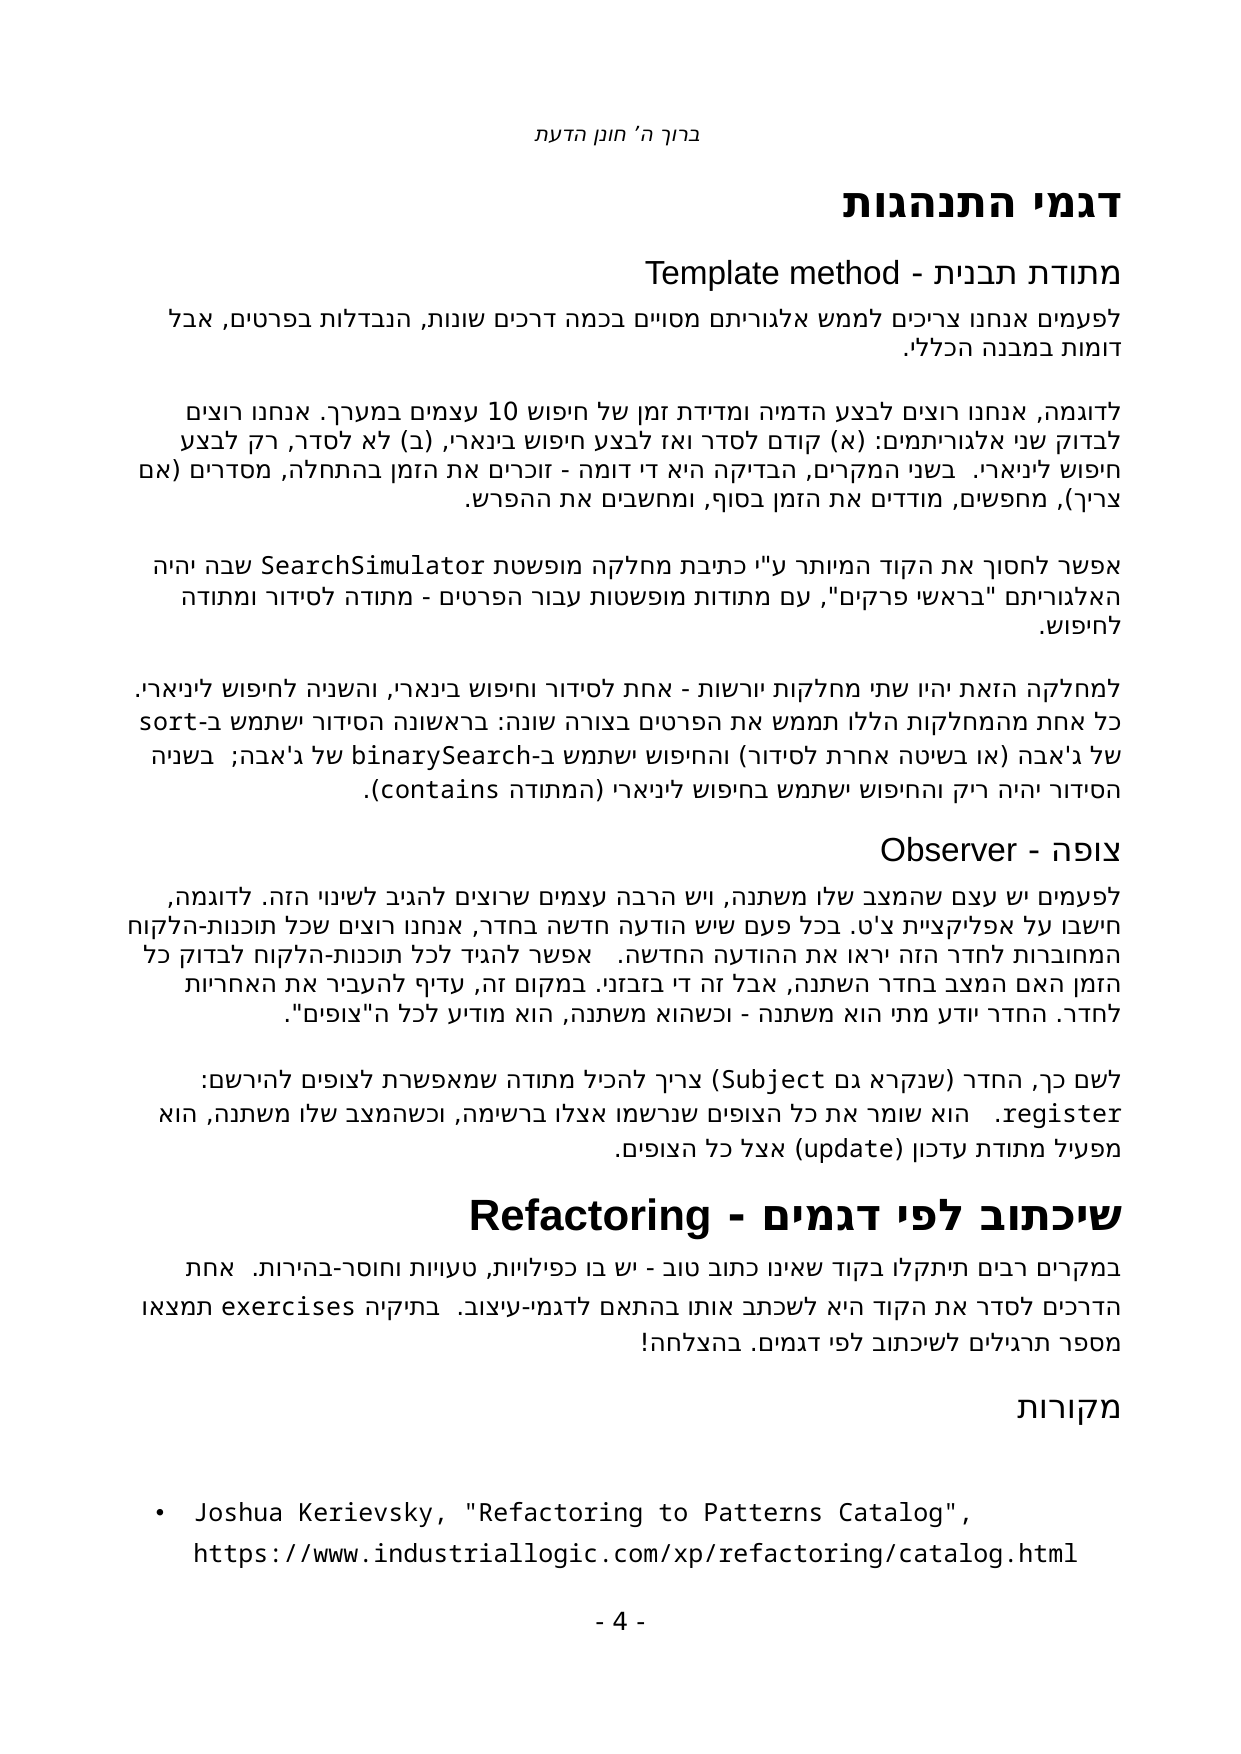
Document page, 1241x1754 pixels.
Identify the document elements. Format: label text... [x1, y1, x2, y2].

text במקרים רבים תיתקלו בקוד שאינו כתוב טוב - יש בו כפילויות, טעויות וחוסר-בהירות. אחת הדרכים לסדר את הקוד היא לשכתב אותו בהתאם לדגמי-עיצוב. בתיקיה exercises תמצאו מספר תרגילים לשיכתוב לפי דגמים. בהצלחה! [118, 1253, 1122, 1357]
text לדוגמה, אנחנו רוצים לבצע הדמיה ומדידת זמן של חיפוש 10 עצמים במערך. אנחנו רוצים לבדוק שני אלגוריתמים: (א) קודם לסדר ואז לבצע חיפוש בינארי, (ב) לא לסדר, רק לבצע חיפוש ליניארי. בשני המקרים, הבדיקה היא די דומה - זוכרים את הזמן בהתחלה, מסדרים (אם צריך), מחפשים, מודדים את הזמן בסוף, ומחשבים את ההפרש. [118, 397, 1122, 513]
text לפעמים אנחנו צריכים לממש אלגוריתם מסויים בכמה דרכים שונות, הנבדלות בפרטים, אבל דומות במבנה הכללי. [118, 304, 1122, 363]
subtitle צופה - Observer [118, 830, 1122, 870]
text לפעמים יש עצם שהמצב שלו משתנה, ויש הרבה עצמים שרוצים להגיב לשינוי הזה. לדוגמה, חישבו על אפליקציית צ'ט. בכל פעם שיש הודעה חדשה בחדר, אנחנו רוצים שכל תוכנות-הלקוח המחוברות לחדר הזה יראו את ההודעה החדשה. אפשר להגיד לכל תוכנות-הלקוח לבדוק כל הזמן האם המצב בחדר השתנה, אבל זה די בזבזני. במקום זה, עדיף להעביר את האחריות לחדר. החדר יודע מתי הוא משתנה - וכשהוא משתנה, הוא מודיע לכל ה"צופים". [118, 882, 1122, 1028]
subtitle מקורות [118, 1388, 1122, 1427]
subtitle שיכתוב לפי דגמים - Refactoring [118, 1189, 1122, 1241]
subtitle מתודת תבנית - Template method [118, 253, 1122, 292]
subtitle דגמי התנהגות [118, 177, 1122, 228]
text למחלקה הזאת יהיו שתי מחלקות יורשות - אחת לסידור וחיפוש בינארי, והשניה לחיפוש ליניארי. כל אחת מהמחלקות הללו תממש את הפרטים בצורה שונה: בראשונה הסידור ישתמש ב-sort של ג'אבה (או בשיטה אחרת לסידור) והחיפוש ישתמש ב-binarySearch של ג'אבה; בשניה הסידור יהיה ריק והחיפוש ישתמש בחיפוש ליניארי (המתודה contains). [118, 674, 1122, 805]
list Joshua Kerievsky, "Refactoring to Patterns Catalog", https://www.industriallogic.com/xp/refactoring/catalog.html [156, 1495, 1122, 1570]
text לשם כך, החדר (שנקרא גם Subject) צריך להכיל מתודה שמאפשרת לצופים להירשם: register. הוא שומר את כל הצופים שנרשמו אצלו ברשימה, וכשהמצב שלו משתנה, הוא מפעיל מתודת עדכון (update) אצל כל הצופים. [118, 1062, 1122, 1164]
text אפשר לחסוך את הקוד המיותר ע"י כתיבת מחלקה מופשטת SearchSimulator שבה יהיה האלגוריתם "בראשי פרקים", עם מתודות מופשטות עבור הפרטים - מתודה לסידור ומתודה לחיפוש. [118, 548, 1122, 640]
